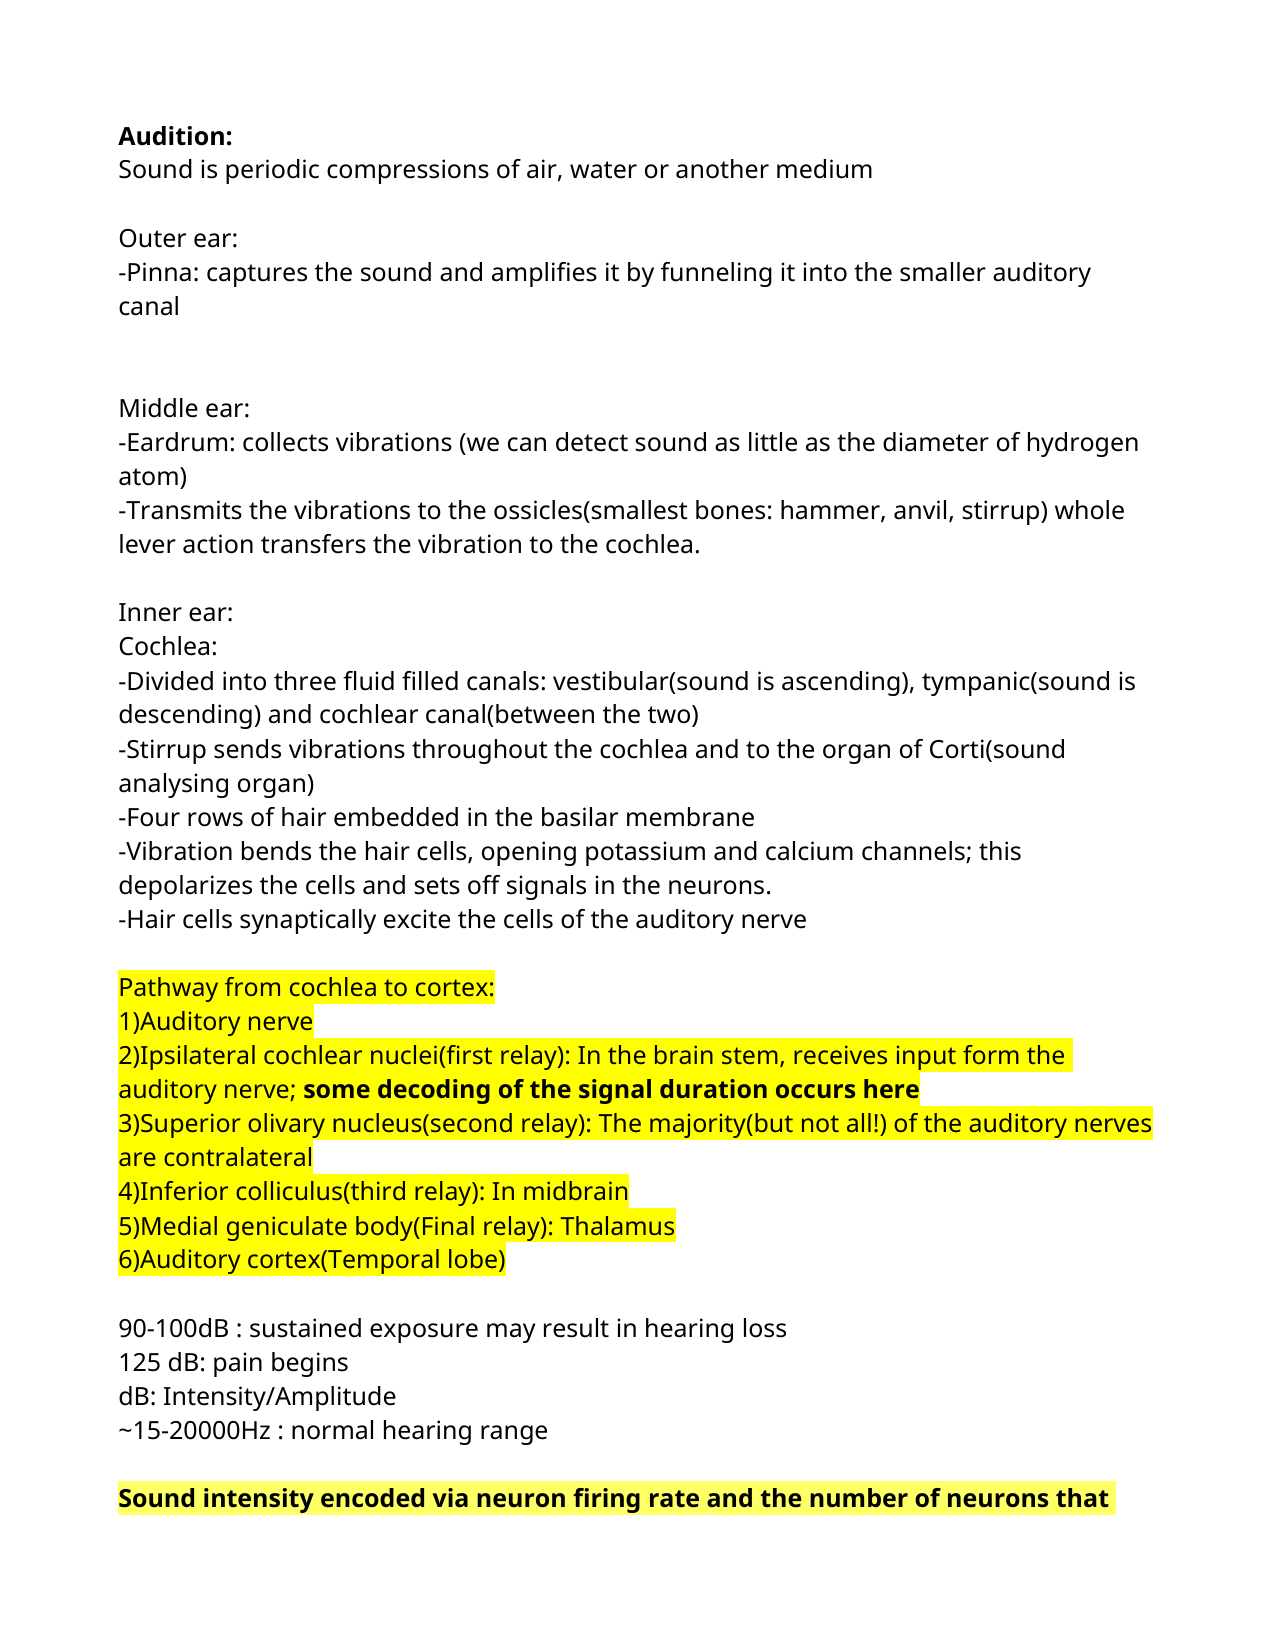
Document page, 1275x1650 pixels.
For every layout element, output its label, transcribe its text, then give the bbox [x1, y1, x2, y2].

text Sound is periodic compressions of air, water or another medium [118, 152, 1157, 186]
text 125 dB: pain begins [118, 1344, 1157, 1378]
text Pathway from cochlea to cortex: [118, 970, 1157, 1004]
text Cochlea: [118, 629, 1157, 663]
text Audition: [118, 118, 1157, 152]
text Middle ear: [118, 391, 1157, 425]
text 3)Superior olivary nucleus(second relay): The majority(but not all!) of the auditory nerves are contralateral [118, 1106, 1157, 1174]
text -Eardrum: collects vibrations (we can detect sound as little as the diameter of hydrogen atom) [118, 425, 1157, 493]
text -Transmits the vibrations to the ossicles(smallest bones: hammer, anvil, stirrup) whole lever action transfers the vibration to the cochlea. [118, 493, 1157, 561]
text -Divided into three fluid filled canals: vestibular(sound is ascending), tympanic(sound is descending) and cochlear canal(between the two) [118, 663, 1157, 731]
text -Pinna: captures the sound and amplifies it by funneling it into the smaller auditory canal [118, 254, 1157, 322]
text 90-100dB : sustained exposure may result in hearing loss [118, 1310, 1157, 1344]
text 2)Ipsilateral cochlear nuclei(first relay): In the brain stem, receives input form the auditory nerve; some decoding of the signal duration occurs here [118, 1038, 1157, 1106]
text Outer ear: [118, 220, 1157, 254]
text 4)Inferior colliculus(third relay): In midbrain [118, 1174, 1157, 1208]
text 5)Medial geniculate body(Final relay): Thalamus [118, 1208, 1157, 1242]
text dB: Intensity/Amplitude [118, 1378, 1157, 1412]
text Inner ear: [118, 595, 1157, 629]
text -Stirrup sends vibrations throughout the cochlea and to the organ of Corti(sound analysing organ) [118, 731, 1157, 799]
text Sound intensity encoded via neuron firing rate and the number of neurons that [118, 1481, 1157, 1515]
text 6)Auditory cortex(Temporal lobe) [118, 1242, 1157, 1276]
text -Four rows of hair embedded in the basilar membrane [118, 799, 1157, 833]
text ~15-20000Hz : normal hearing range [118, 1412, 1157, 1447]
text -Hair cells synaptically excite the cells of the auditory nerve [118, 902, 1157, 936]
text -Vibration bends the hair cells, opening potassium and calcium channels; this depolarizes the cells and sets off signals in the neurons. [118, 833, 1157, 902]
text 1)Auditory nerve [118, 1004, 1157, 1038]
